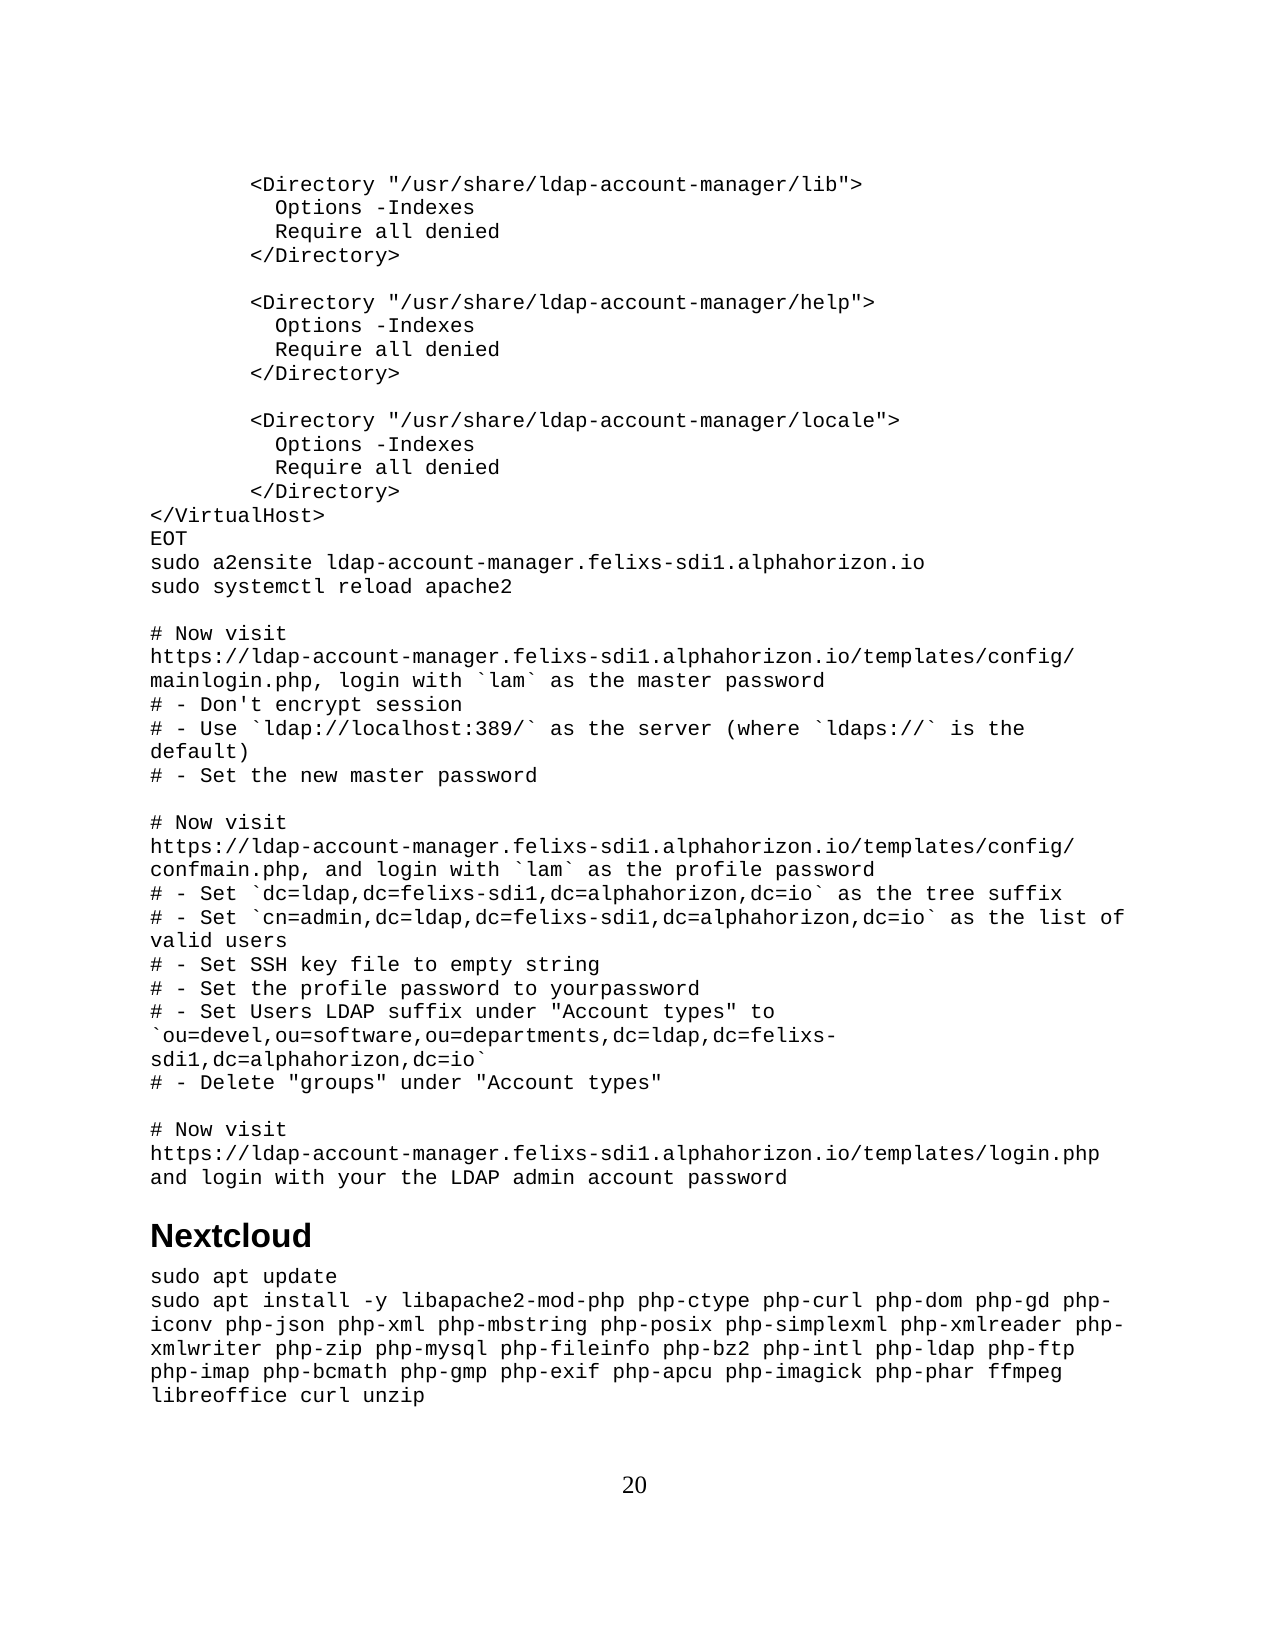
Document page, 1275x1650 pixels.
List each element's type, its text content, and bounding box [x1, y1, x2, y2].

text # - Don't encrypt session [150, 694, 1125, 717]
text # - Set Users LDAP suffix under "Account types" to `ou=devel,ou=software,ou=departments,dc=ldap,dc=felixs-sdi1,dc=alphahorizon,dc=io` [150, 1001, 1125, 1072]
text sudo systemctl reload apache2 [150, 576, 1125, 599]
text sudo apt install -y libapache2-mod-php php-ctype php-curl php-dom php-gd php-iconv php-json php-xml php-mbstring php-posix php-simplexml php-xmlreader php-xmlwriter php-zip php-mysql php-fileinfo php-bz2 php-intl php-ldap php-ftp php-imap php-bcmath php-gmp php-exif php-apcu php-imagick php-phar ffmpeg libreoffice curl unzip [150, 1290, 1125, 1408]
text Require all denied [150, 339, 1125, 363]
text Options -Indexes [150, 434, 1125, 457]
text # - Set the new master password [150, 765, 1125, 788]
text </Directory> [150, 363, 1125, 386]
text # - Set `dc=ldap,dc=felixs-sdi1,dc=alphahorizon,dc=io` as the tree suffix [150, 883, 1125, 907]
text EOT [150, 528, 1125, 552]
text # - Use `ldap://localhost:389/` as the server (where `ldaps://` is the default) [150, 717, 1125, 765]
text Options -Indexes [150, 197, 1125, 221]
text </Directory> [150, 244, 1125, 268]
text </VirtualHost> [150, 505, 1125, 528]
text sudo a2ensite ldap-account-manager.felixs-sdi1.alphahorizon.io [150, 552, 1125, 576]
text # - Set the profile password to yourpassword [150, 978, 1125, 1001]
text sudo apt update [150, 1267, 1125, 1290]
text Options -Indexes [150, 316, 1125, 339]
text </Directory> [150, 481, 1125, 505]
text Require all denied [150, 221, 1125, 244]
text <Directory "/usr/share/ldap-account-manager/lib"> [150, 174, 1125, 197]
text # Now visit https://ldap-account-manager.felixs-sdi1.alphahorizon.io/templates/config/confmain.php, and login with `lam` as the profile password [150, 812, 1125, 883]
text <Directory "/usr/share/ldap-account-manager/help"> [150, 292, 1125, 316]
text # - Set SSH key file to empty string [150, 954, 1125, 978]
subtitle Nextcloud [150, 1215, 1125, 1254]
text # Now visit https://ldap-account-manager.felixs-sdi1.alphahorizon.io/templates/config/mainlogin.php, login with `lam` as the master password [150, 623, 1125, 694]
text <Directory "/usr/share/ldap-account-manager/locale"> [150, 410, 1125, 434]
text # - Delete "groups" under "Account types" [150, 1072, 1125, 1096]
text # - Set `cn=admin,dc=ldap,dc=felixs-sdi1,dc=alphahorizon,dc=io` as the list of valid users [150, 907, 1125, 954]
text Require all denied [150, 457, 1125, 481]
text # Now visit https://ldap-account-manager.felixs-sdi1.alphahorizon.io/templates/login.php and login with your the LDAP admin account password [150, 1119, 1125, 1190]
